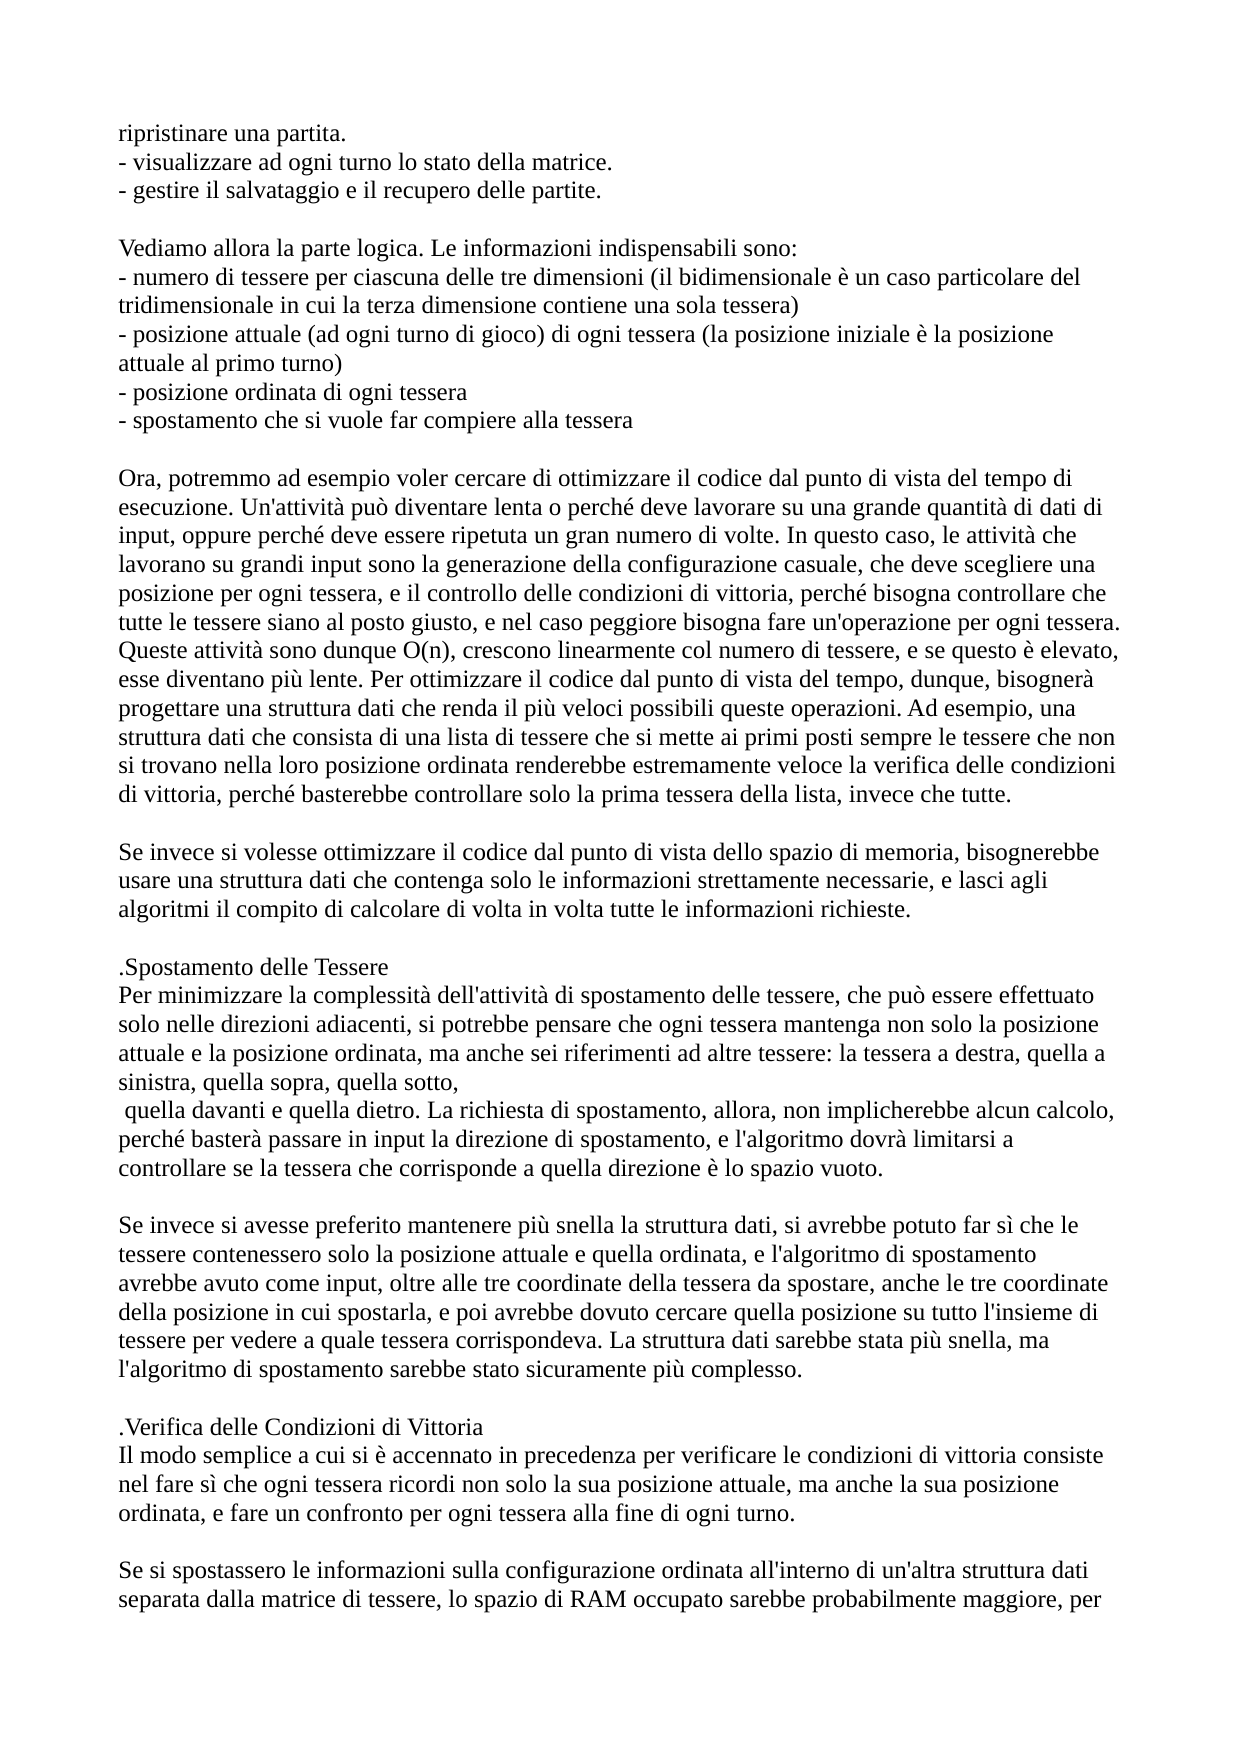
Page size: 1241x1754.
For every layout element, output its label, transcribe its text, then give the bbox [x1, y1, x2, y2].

text quella davanti e quella dietro. La richiesta di spostamento, allora, non implicherebbe alcun calcolo, perché basterà passare in input la direzione di spostamento, e l'algoritmo dovrà limitarsi a controllare se la tessera che corrisponde a quella direzione è lo spazio vuoto. Se invece si avesse preferito mantenere più snella la struttura dati, si avrebbe potuto far sì che le tessere contenessero solo la posizione attuale e quella ordinata, e l'algoritmo di spostamento avrebbe avuto come input, oltre alle tre coordinate della tessera da spostare, anche le tre coordinate della posizione in cui spostarla, e poi avrebbe dovuto cercare quella posizione su tutto l'insieme di tessere per vedere a quale tessera corrispondeva. La struttura dati sarebbe stata più snella, ma l'algoritmo di spostamento sarebbe stato sicuramente più complesso. .Verifica delle Condizioni di Vittoria Il modo semplice a cui si è accennato in precedenza per verificare le condizioni di vittoria consiste nel fare sì che ogni tessera ricordi non solo la sua posizione attuale, ma anche la sua posizione ordinata, e fare un confronto per ogni tessera alla fine di ogni turno. Se si spostassero le informazioni sulla configurazione ordinata all'interno di un'altra struttura dati separata dalla matrice di tessere, lo spazio di RAM occupato sarebbe probabilmente maggiore, per [118, 1096, 1122, 1613]
text ripristinare una partita. - visualizzare ad ogni turno lo stato della matrice. - gestire il salvataggio e il recupero delle partite. Vediamo allora la parte logica. Le informazioni indispensabili sono: - numero di tessere per ciascuna delle tre dimensioni (il bidimensionale è un caso particolare del tridimensionale in cui la terza dimensione contiene una sola tessera) - posizione attuale (ad ogni turno di gioco) di ogni tessera (la posizione iniziale è la posizione attuale al primo turno) - posizione ordinata di ogni tessera - spostamento che si vuole far compiere alla tessera Ora, potremmo ad esempio voler cercare di ottimizzare il codice dal punto di vista del tempo di esecuzione. Un'attività può diventare lenta o perché deve lavorare su una grande quantità di dati di input, oppure perché deve essere ripetuta un gran numero di volte. In questo caso, le attività che lavorano su grandi input sono la generazione della configurazione casuale, che deve scegliere una posizione per ogni tessera, e il controllo delle condizioni di vittoria, perché bisogna controllare che tutte le tessere siano al posto giusto, e nel caso peggiore bisogna fare un'operazione per ogni tessera. Queste attività sono dunque O(n), crescono linearmente col numero di tessere, e se questo è elevato, esse diventano più lente. Per ottimizzare il codice dal punto di vista del tempo, dunque, bisognerà progettare una struttura dati che renda il più veloci possibili queste operazioni. Ad esempio, una struttura dati che consista di una lista di tessere che si mette ai primi posti sempre le tessere che non si trovano nella loro posizione ordinata renderebbe estremamente veloce la verifica delle condizioni di vittoria, perché basterebbe controllare solo la prima tessera della lista, invece che tutte. Se invece si volesse ottimizzare il codice dal punto di vista dello spazio di memoria, bisognerebbe usare una struttura dati che contenga solo le informazioni strettamente necessarie, e lasci agli algoritmi il compito di calcolare di volta in volta tutte le informazioni richieste. .Spostamento delle Tessere Per minimizzare la complessità dell'attività di spostamento delle tessere, che può essere effettuato solo nelle direzioni adiacenti, si potrebbe pensare che ogni tessera mantenga non solo la posizione attuale e la posizione ordinata, ma anche sei riferimenti ad altre tessere: la tessera a destra, quella a sinistra, quella sopra, quella sotto, [118, 118, 1122, 1096]
